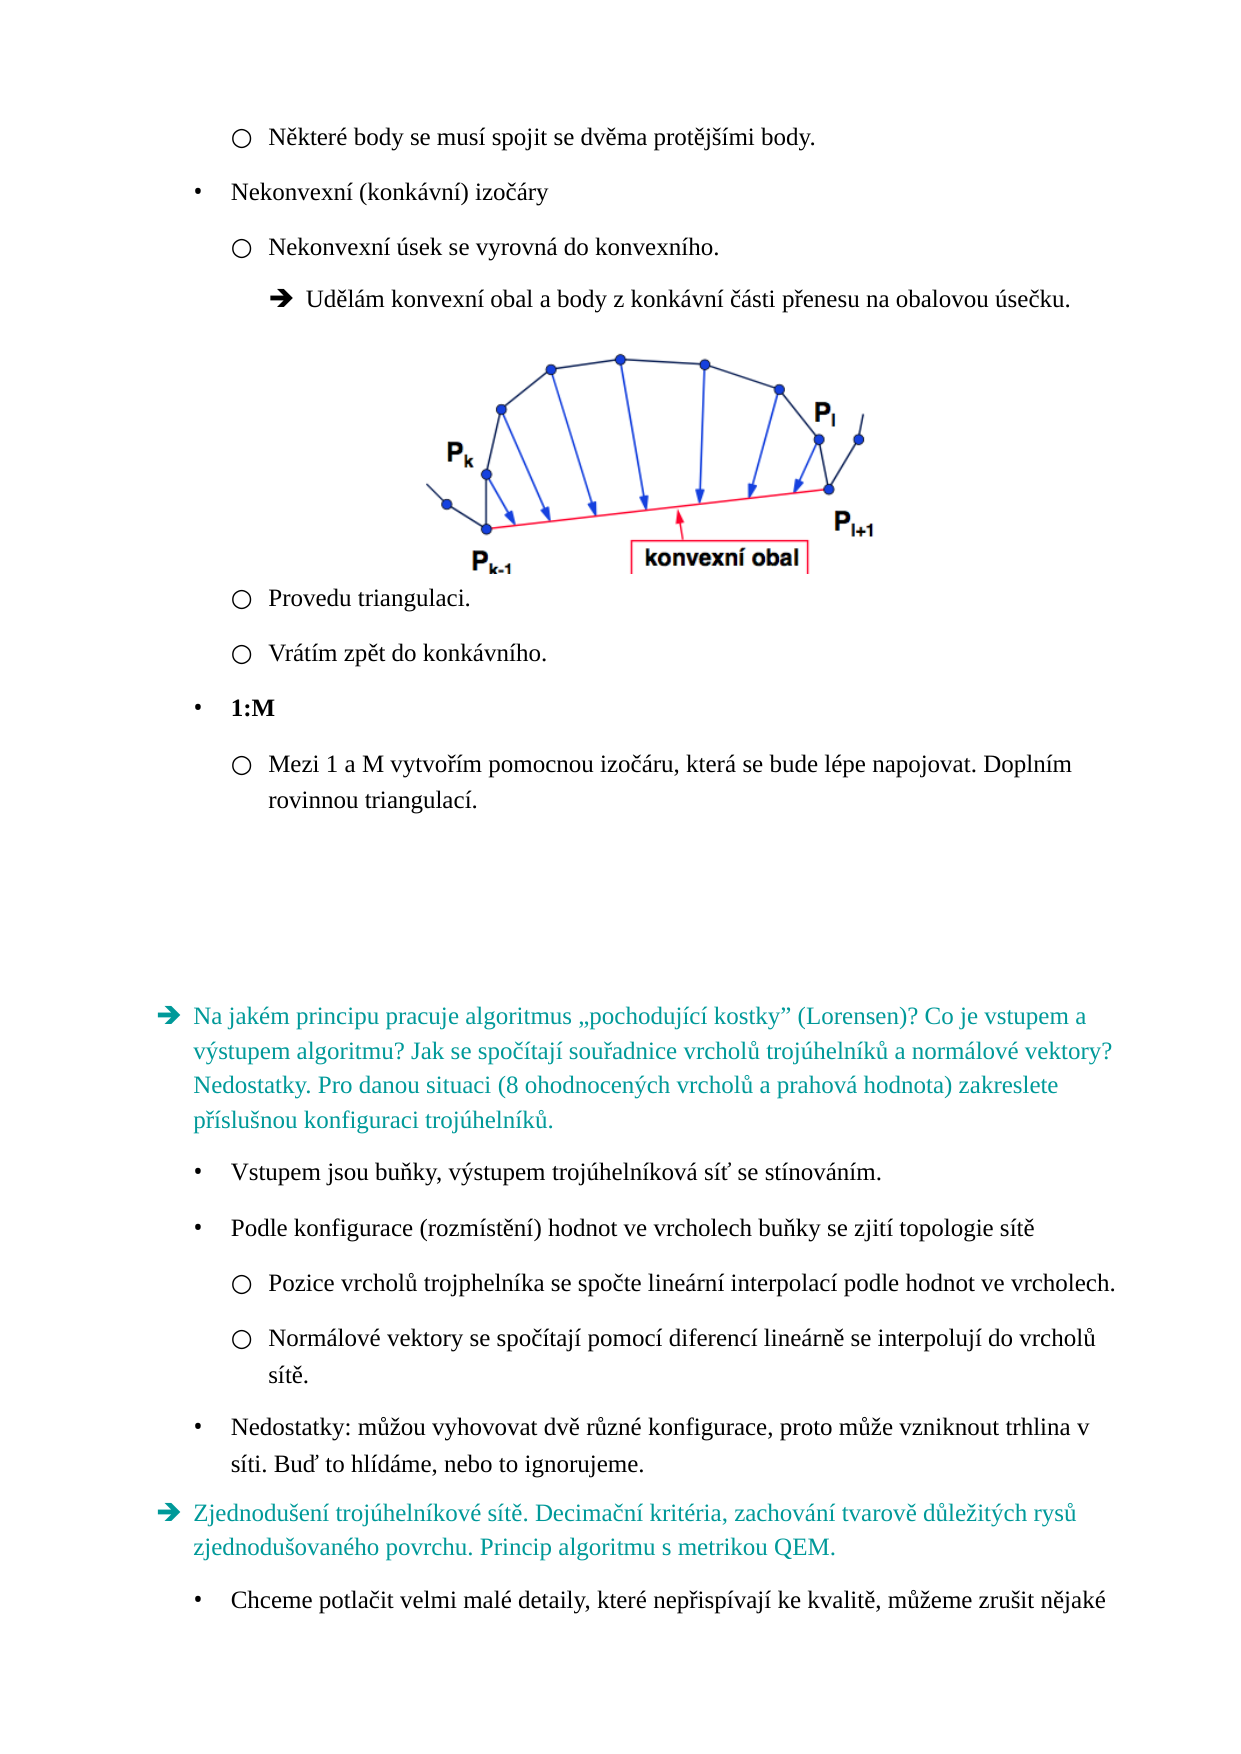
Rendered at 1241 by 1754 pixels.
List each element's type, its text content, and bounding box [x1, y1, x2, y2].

list Vstupem jsou buňky, výstupem trojúhelníková síť se stínováním. [193, 1154, 1122, 1188]
list Normálové vektory se spočítají pomocí diferencí lineárně se interpolují do vrcholů sítě. [231, 1320, 1122, 1389]
list Nekonvexní úsek se vyrovná do konvexního. [231, 229, 1122, 263]
list Mezi 1 a M vytvořím pomocnou izočáru, která se bude lépe napojovat. Doplním rovinnou triangulací. [231, 745, 1122, 814]
list Pozice vrcholů trojphelníka se spočte lineární interpolací podle hodnot ve vrcholech. [231, 1265, 1122, 1299]
list Nekonvexní (konkávní) izočáry [193, 173, 1122, 208]
list Některé body se musí spojit se dvěma protějšími body. [231, 118, 1122, 152]
list Chceme potlačit velmi malé detaily, které nepřispívají ke kvalitě, můžeme zrušit nějaké [193, 1581, 1122, 1615]
list Vrátím zpět do konkávního. [231, 634, 1122, 669]
list Udělám konvexní obal a body z konkávní části přenesu na obalovou úsečku. [268, 284, 1122, 313]
list 1:M [193, 690, 1122, 724]
list Provedu triangulaci. [231, 333, 1122, 613]
list Nedostatky: můžou vyhovovat dvě různé konfigurace, proto může vzniknout trhlina v síti. Buď to hlídáme, nebo to ignorujeme. [193, 1409, 1122, 1477]
picture [418, 347, 884, 574]
list Zjednodušení trojúhelníkové sítě. Decimační kritéria, zachování tvarově důležitých rysů zjednodušovaného povrchu. Princip algoritmu s metrikou QEM. [156, 1498, 1122, 1561]
list Na jakém principu pracuje algoritmus „pochodující kostky” (Lorensen)? Co je vstupem a výstupem algoritmu? Jak se spočítají souřadnice vrcholů trojúhelníků a normálové vektory? Nedostatky. Pro danou situaci (8 ohodnocených vrcholů a prahová hodnota) zakreslete příslušnou konfiguraci trojúhelníků. [156, 1001, 1122, 1133]
list Podle konfigurace (rozmístění) hodnot ve vrcholech buňky se zjití topologie sítě [193, 1209, 1122, 1243]
